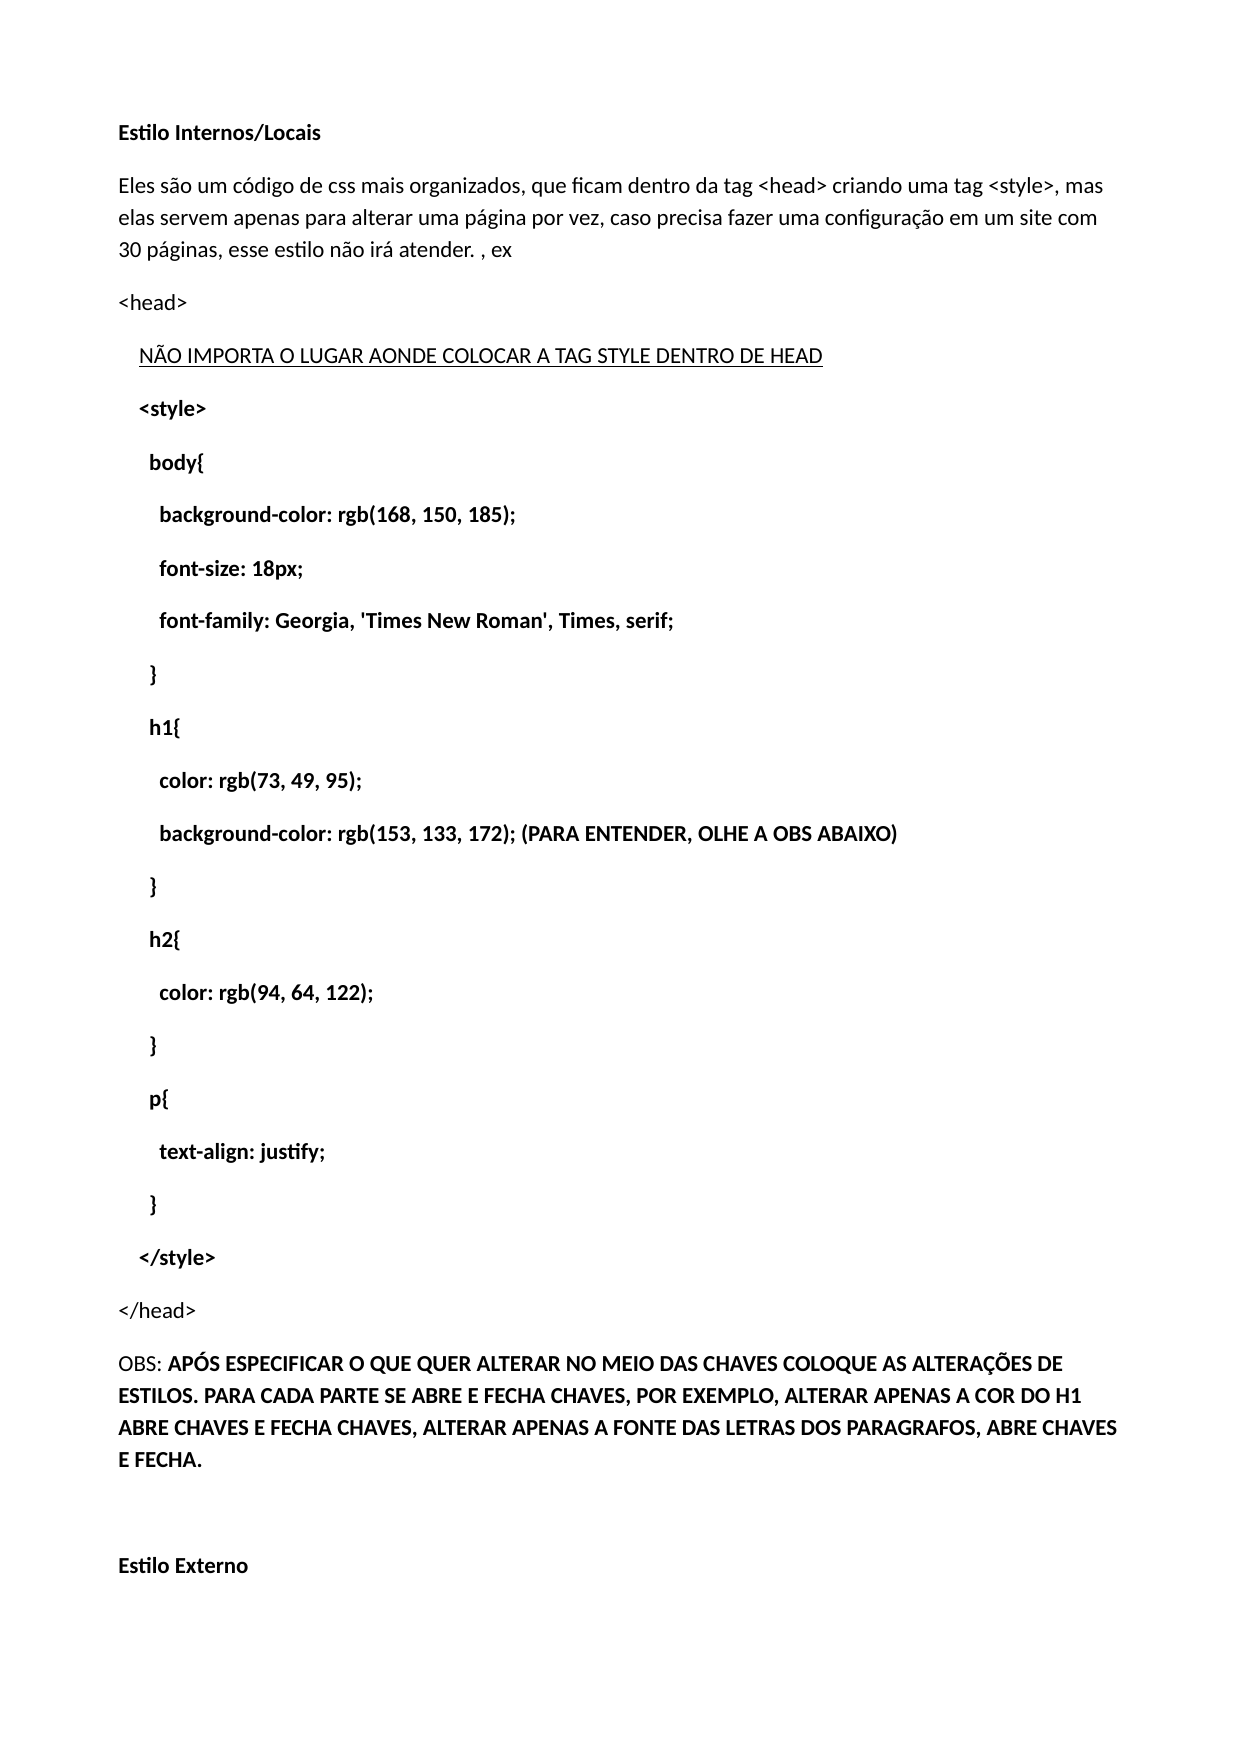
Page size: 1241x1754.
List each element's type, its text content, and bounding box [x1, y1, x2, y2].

text background-color: rgb(168, 150, 185); [118, 501, 1122, 529]
text <head> [118, 288, 1122, 317]
text text-align: justify; [118, 1137, 1122, 1165]
text color: rgb(73, 49, 95); [118, 766, 1122, 794]
text NÃO IMPORTA O LUGAR AONDE COLOCAR A TAG STYLE DENTRO DE HEAD [118, 342, 1122, 369]
text font-size: 18px; [118, 554, 1122, 582]
text h1{ [118, 713, 1122, 741]
text p{ [118, 1084, 1122, 1112]
text } [118, 1031, 1122, 1059]
text </head> [118, 1296, 1122, 1324]
text OBS: APÓS ESPECIFICAR O QUE QUER ALTERAR NO MEIO DAS CHAVES COLOQUE AS ALTERAÇÕES DE ESTILOS. PARA CADA PARTE SE ABRE E FECHA CHAVES, POR EXEMPLO, ALTERAR APENAS A COR DO H1 ABRE CHAVES E FECHA CHAVES, ALTERAR APENAS A FONTE DAS LETRAS DOS PARAGRAFOS, ABRE CHAVES E FECHA. [118, 1349, 1122, 1473]
text background-color: rgb(153, 133, 172); (PARA ENTENDER, OLHE A OBS ABAIXO) [118, 819, 1122, 847]
text h2{ [118, 925, 1122, 953]
text Eles são um código de css mais organizados, que ficam dentro da tag <head> criando uma tag <style>, mas elas servem apenas para alterar uma página por vez, caso precisa fazer uma configuração em um site com 30 páginas, esse estilo não irá atender. , ex [118, 171, 1122, 263]
text Estilo Externo [118, 1552, 1122, 1579]
text font-family: Georgia, 'Times New Roman', Times, serif; [118, 607, 1122, 635]
text } [118, 872, 1122, 900]
text } [118, 660, 1122, 688]
text color: rgb(94, 64, 122); [118, 978, 1122, 1006]
text Estilo Internos/Locais [118, 118, 1122, 146]
text body{ [118, 448, 1122, 476]
text </style> [118, 1243, 1122, 1271]
text } [118, 1190, 1122, 1218]
text <style> [118, 394, 1122, 423]
